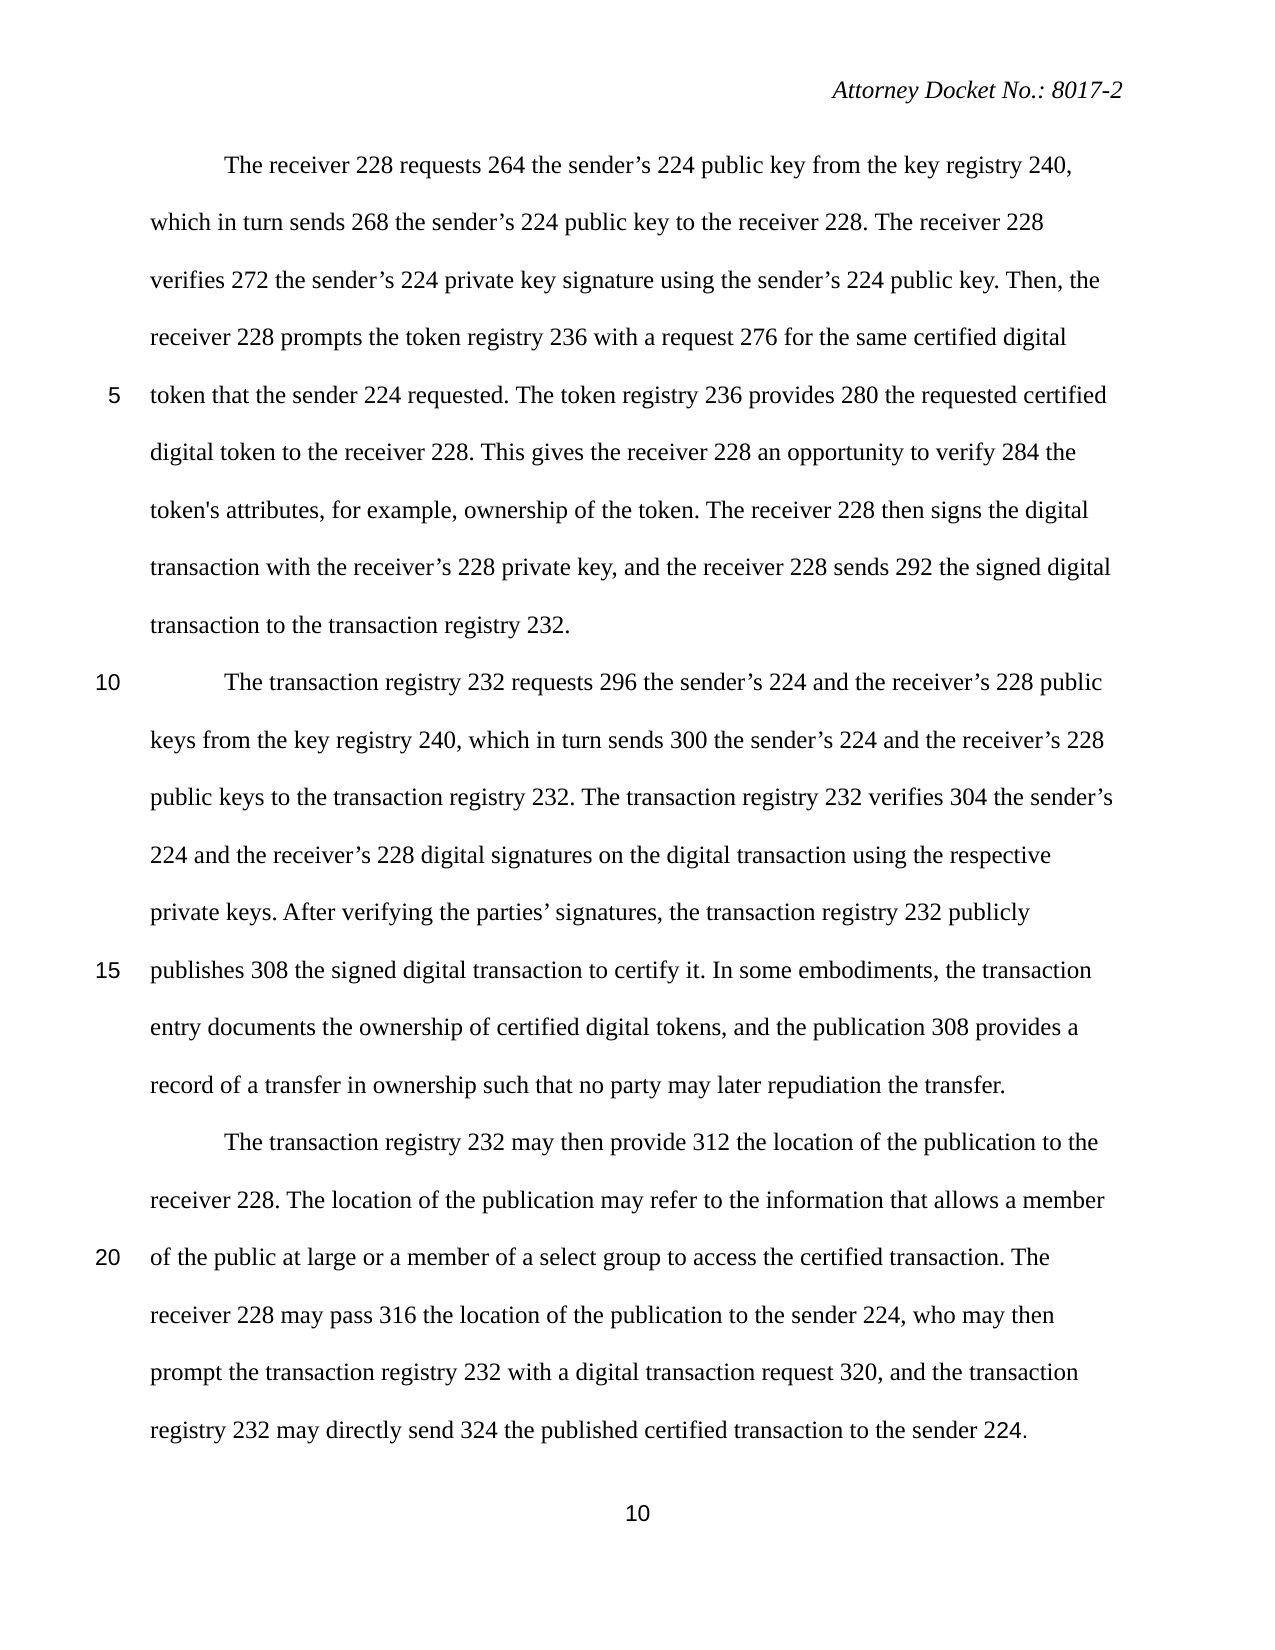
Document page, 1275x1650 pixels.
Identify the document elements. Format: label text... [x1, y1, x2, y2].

text The receiver 228 requests 264 the sender’s 224 public key from the key registry 240, which in turn sends 268 the sender’s 224 public key to the receiver 228. The receiver 228 verifies 272 the sender’s 224 private key signature using the sender’s 224 public key. Then, the receiver 228 prompts the token registry 236 with a request 276 for the same certified digital token that the sender 224 requested. The token registry 236 provides 280 the requested certified digital token to the receiver 228. This gives the receiver 228 an opportunity to verify 284 the token's attributes, for example, ownership of the token. The receiver 228 then signs the digital transaction with the receiver’s 228 private key, and the receiver 228 sends 292 the signed digital transaction to the transaction registry 232. [150, 150, 1125, 639]
text The transaction registry 232 requests 296 the sender’s 224 and the receiver’s 228 public keys from the key registry 240, which in turn sends 300 the sender’s 224 and the receiver’s 228 public keys to the transaction registry 232. The transaction registry 232 verifies 304 the sender’s 224 and the receiver’s 228 digital signatures on the digital transaction using the respective private keys. After verifying the parties’ signatures, the transaction registry 232 publicly publishes 308 the signed digital transaction to certify it. In some embodiments, the transaction entry documents the ownership of certified digital tokens, and the publication 308 provides a record of a transfer in ownership such that no party may later repudiation the transfer. [150, 667, 1125, 1099]
text The transaction registry 232 may then provide 312 the location of the publication to the receiver 228. The location of the publication may refer to the information that allows a member of the public at large or a member of a select group to access the certified transaction. The receiver 228 may pass 316 the location of the publication to the sender 224, who may then prompt the transaction registry 232 with a digital transaction request 320, and the transaction registry 232 may directly send 324 the published certified transaction to the sender 224. [150, 1127, 1125, 1444]
